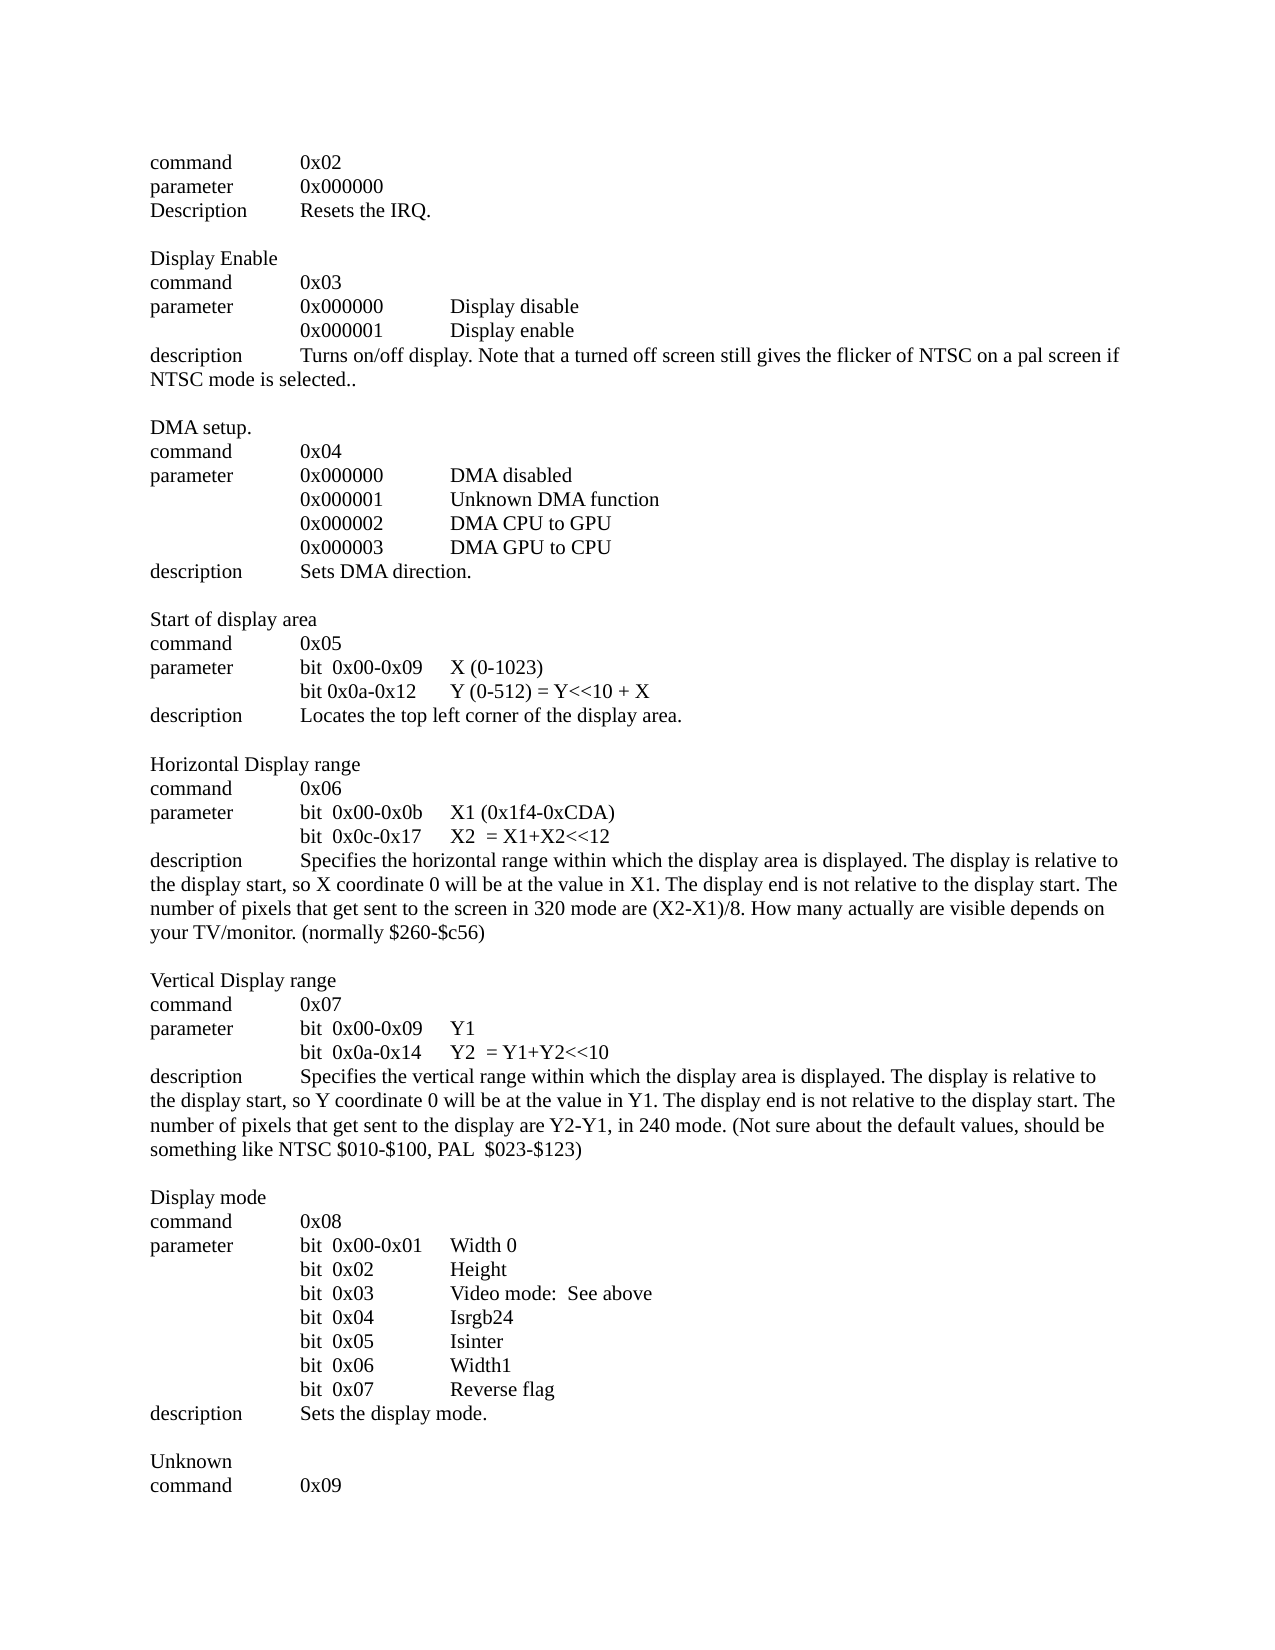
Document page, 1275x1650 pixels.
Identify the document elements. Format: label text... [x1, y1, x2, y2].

text command 0x09 [150, 1473, 1125, 1497]
text description Specifies the horizontal range within which the display area is displayed. The display is relative to the display start, so X coordinate 0 will be at the value in X1. The display end is not relative to the display start. The number of pixels that get sent to the screen in 320 mode are (X2-X1)/8. How many actually are visible depends on your TV/monitor. (normally $260-$c56) [150, 848, 1125, 944]
text description Specifies the vertical range within which the display area is displayed. The display is relative to the display start, so Y coordinate 0 will be at the value in Y1. The display end is not relative to the display start. The number of pixels that get sent to the display are Y2-Y1, in 240 mode. (Not sure about the default values, should be something like NTSC $010-$100, PAL $023-$123) [150, 1064, 1125, 1161]
text command 0x03 [150, 270, 1125, 294]
text parameter bit 0x00-0x09 Y1 [150, 1016, 1125, 1040]
text command 0x04 [150, 439, 1125, 463]
list Start of display area [150, 607, 1125, 631]
text command 0x05 [150, 631, 1125, 655]
text 0x000001 Unknown DMA function [225, 487, 1125, 511]
text command 0x08 [150, 1209, 1125, 1233]
text bit 0x0c-0x17 X2 = X1+X2<<12 [225, 824, 1125, 848]
list Horizontal Display range [150, 752, 1125, 776]
text parameter bit 0x00-0x01 Width 0 [150, 1233, 1125, 1257]
list DMA setup. [150, 415, 1125, 439]
text 0x000003 DMA GPU to CPU [225, 535, 1125, 559]
list Display mode [150, 1185, 1125, 1209]
text bit 0x04 Isrgb24 [225, 1305, 1125, 1329]
text description Sets the display mode. [150, 1401, 1125, 1425]
text parameter bit 0x00-0x0b X1 (0x1f4-0xCDA) [150, 800, 1125, 824]
text bit 0x07 Reverse flag [225, 1377, 1125, 1401]
text command 0x02 [150, 150, 1125, 174]
text bit 0x02 Height [225, 1257, 1125, 1281]
text parameter 0x000000 Display disable [150, 294, 1125, 318]
text parameter 0x000000 DMA disabled [150, 463, 1125, 487]
text bit 0x0a-0x14 Y2 = Y1+Y2<<10 [225, 1040, 1125, 1064]
list Unknown [150, 1449, 1125, 1473]
text description Turns on/off display. Note that a turned off screen still gives the flicker of NTSC on a pal screen if NTSC mode is selected.. [150, 342, 1125, 391]
text 0x000002 DMA CPU to GPU [225, 511, 1125, 535]
text description Locates the top left corner of the display area. [150, 703, 1125, 727]
text bit 0x05 Isinter [225, 1329, 1125, 1353]
text 0x000001 Display enable [225, 318, 1125, 342]
text parameter 0x000000 [150, 174, 1125, 198]
text parameter bit 0x00-0x09 X (0-1023) [150, 655, 1125, 679]
text bit 0x06 Width1 [225, 1353, 1125, 1377]
text description Sets DMA direction. [150, 559, 1125, 583]
text command 0x07 [150, 992, 1125, 1016]
text Description Resets the IRQ. [150, 198, 1125, 222]
text command 0x06 [150, 776, 1125, 800]
list Display Enable [150, 246, 1125, 270]
list Vertical Display range [150, 968, 1125, 992]
text bit 0x0a-0x12 Y (0-512) = Y<<10 + X [150, 679, 1125, 703]
text bit 0x03 Video mode: See above [225, 1281, 1125, 1305]
